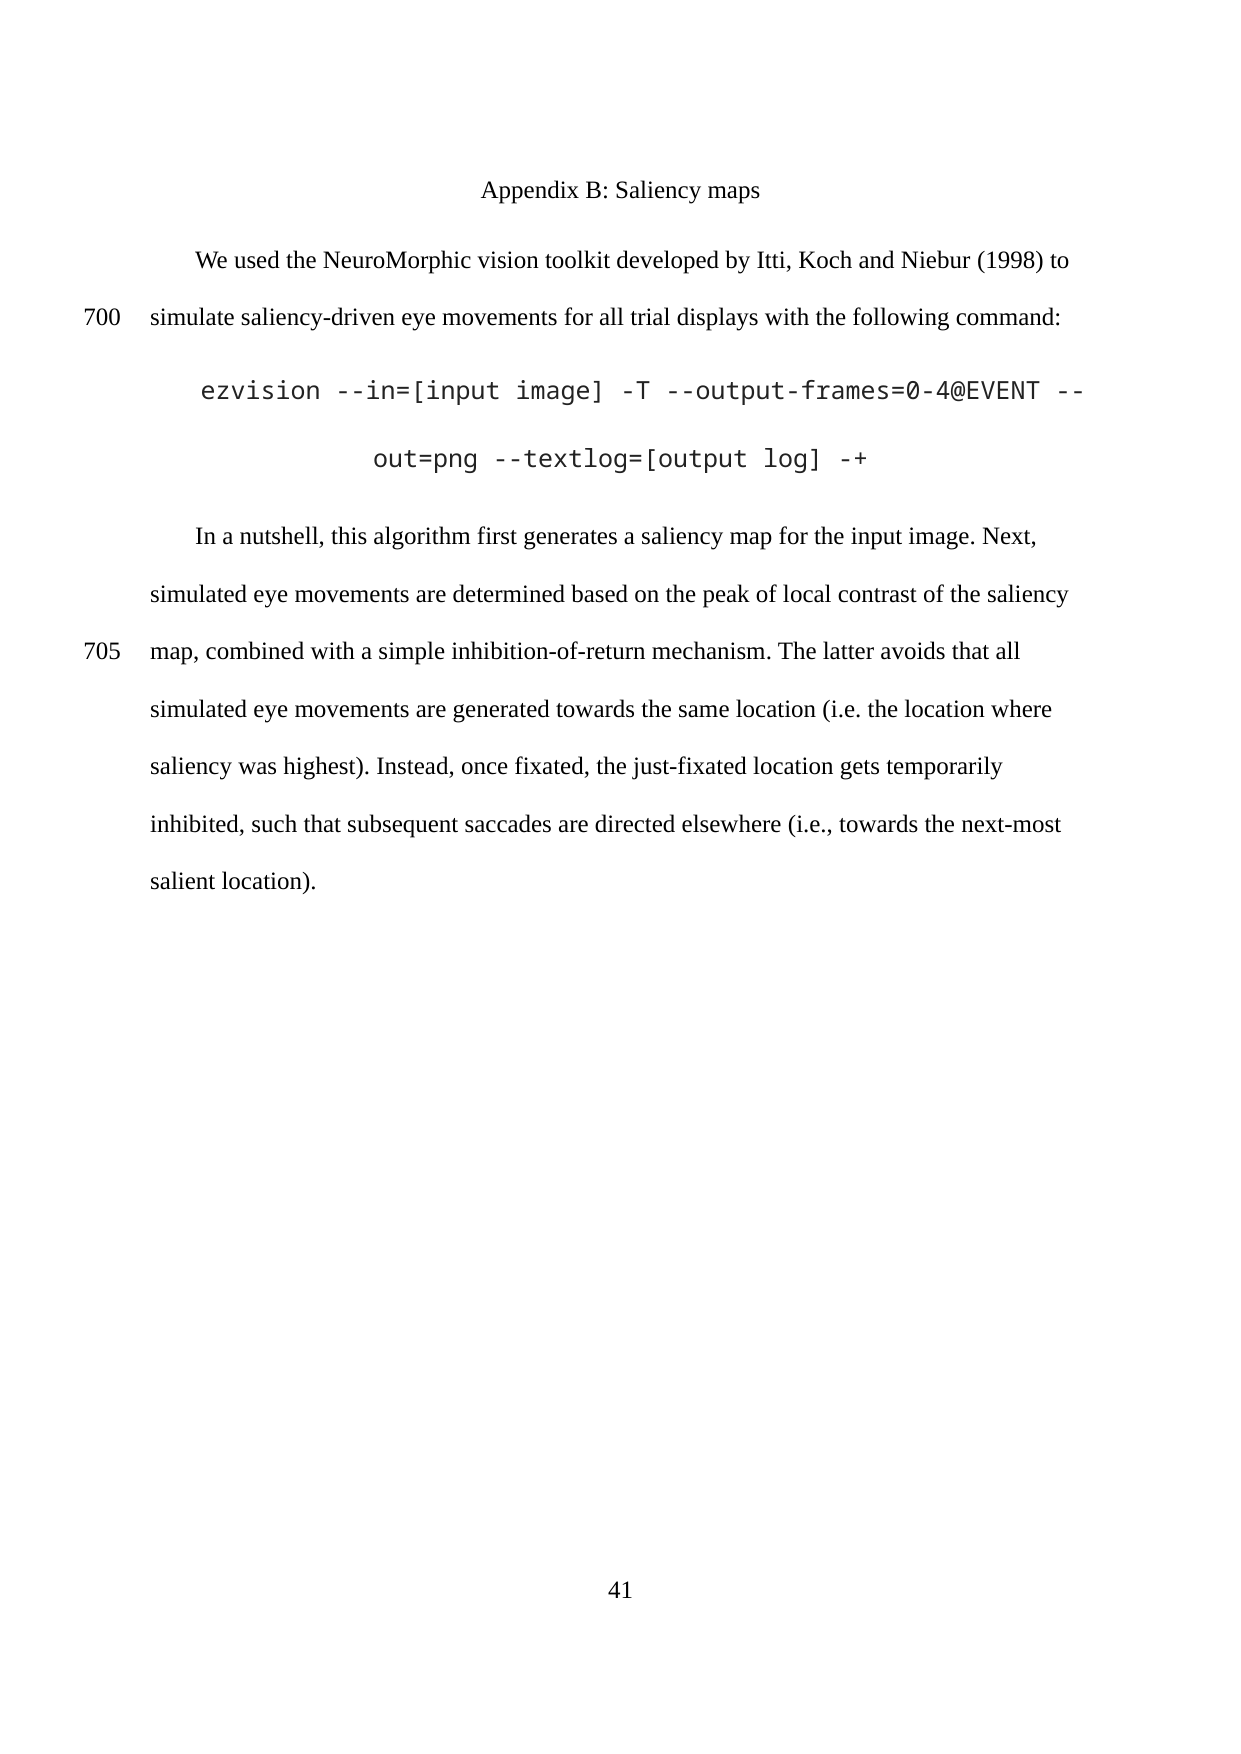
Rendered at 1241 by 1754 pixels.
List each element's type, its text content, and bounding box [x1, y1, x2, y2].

text We used the NeuroMorphic vision toolkit developed by Itti, Koch and Niebur (1998) to simulate saliency-driven eye movements for all trial displays with the following command: [150, 245, 1091, 331]
subtitle Appendix B: Saliency maps [150, 175, 1091, 204]
subtitle ezvision --in=[input image] -T --output-frames=0-4@EVENT --out=png --textlog=[output log] -+ [150, 372, 1091, 475]
text In a nutshell, this algorithm first generates a saliency map for the input image. Next, simulated eye movements are determined based on the peak of local contrast of the saliency map, combined with a simple inhibition-of-return mechanism. The latter avoids that all simulated eye movements are generated towards the same location (i.e. the location where saliency was highest). Instead, once fixated, the just-fixated location gets temporarily inhibited, such that subsequent saccades are directed elsewhere (i.e., towards the next-most salient location). [150, 521, 1091, 895]
